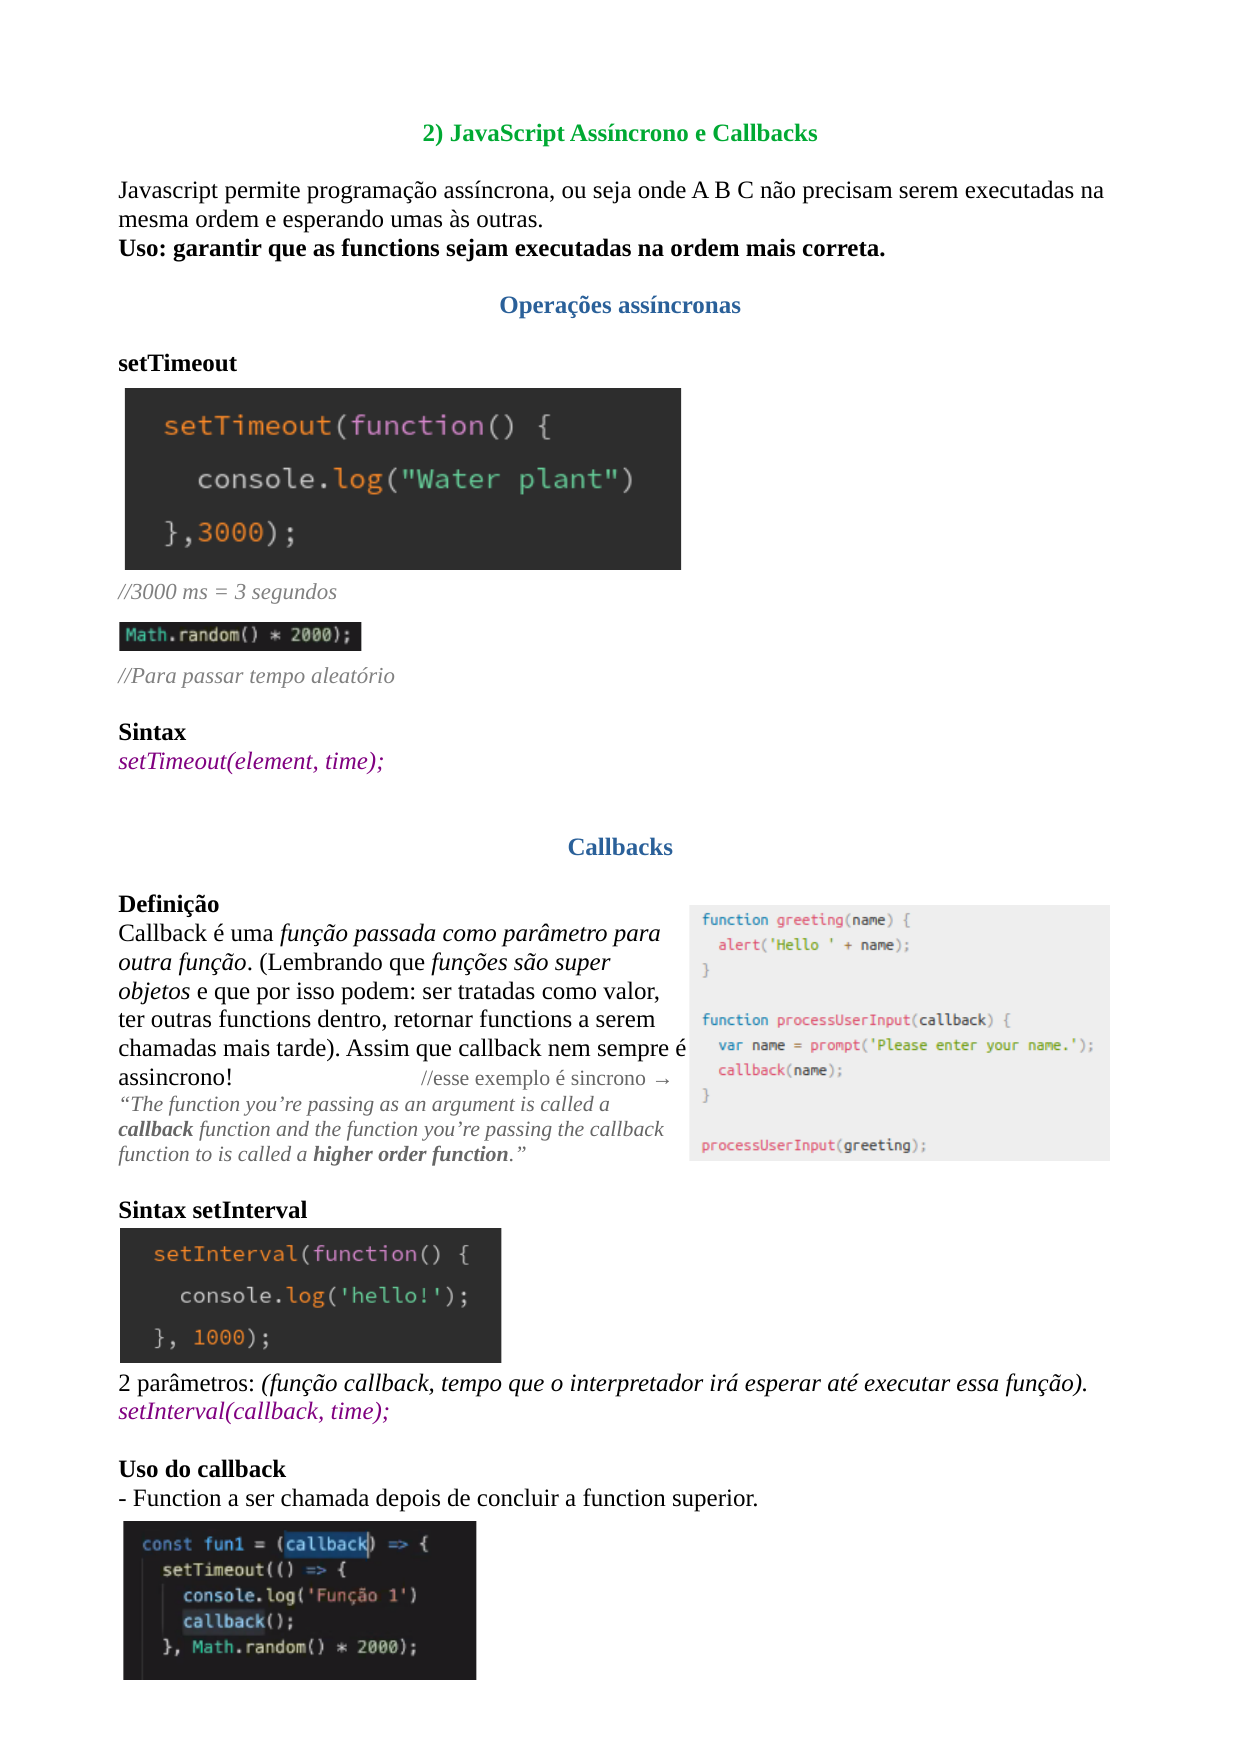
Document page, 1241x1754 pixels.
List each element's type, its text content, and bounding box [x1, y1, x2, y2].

text //3000 ms = 3 segundos [118, 578, 1122, 604]
text - Function a ser chamada depois de concluir a function superior. [118, 1483, 1122, 1511]
text Uso: garantir que as functions sejam executadas na ordem mais correta. [118, 233, 1122, 262]
picture [120, 1228, 502, 1363]
picture [689, 905, 1110, 1161]
text Definição [118, 889, 1122, 918]
picture [124, 388, 682, 570]
text Sintax [118, 717, 1122, 746]
text Uso do callback [118, 1454, 1122, 1483]
picture [123, 1521, 477, 1680]
text Callback é uma função passada como parâmetro para outra função. (Lembrando que funções são super objetos e que por isso podem: ser tratadas como valor, ter outras functions dentro, retornar functions a serem chamadas mais tarde). Assim que callback nem sempre é assincrono! //esse exemplo é sincrono → [118, 918, 689, 1091]
text setTimeout(element, time); [118, 746, 1122, 774]
text setInterval(callback, time); [118, 1396, 1122, 1425]
text setTimeout [118, 348, 1122, 377]
text Callbacks [118, 832, 1122, 861]
text //Para passar tempo aleatório [118, 662, 1122, 688]
text “The function you’re passing as an argument is called a callback function and the function you’re passing the callback function to is called a higher order function.” [118, 1091, 1122, 1166]
text Operações assíncronas [118, 291, 1122, 319]
text Sintax setInterval [118, 1195, 1122, 1224]
text 2 parâmetros: (função callback, tempo que o interpretador irá esperar até executar essa função). [118, 1368, 1122, 1396]
text Javascript permite programação assíncrona, ou seja onde A B C não precisam serem executadas na mesma ordem e esperando umas às outras. [118, 176, 1122, 233]
text 2) JavaScript Assíncrono e Callbacks [118, 118, 1122, 147]
picture [119, 622, 362, 651]
